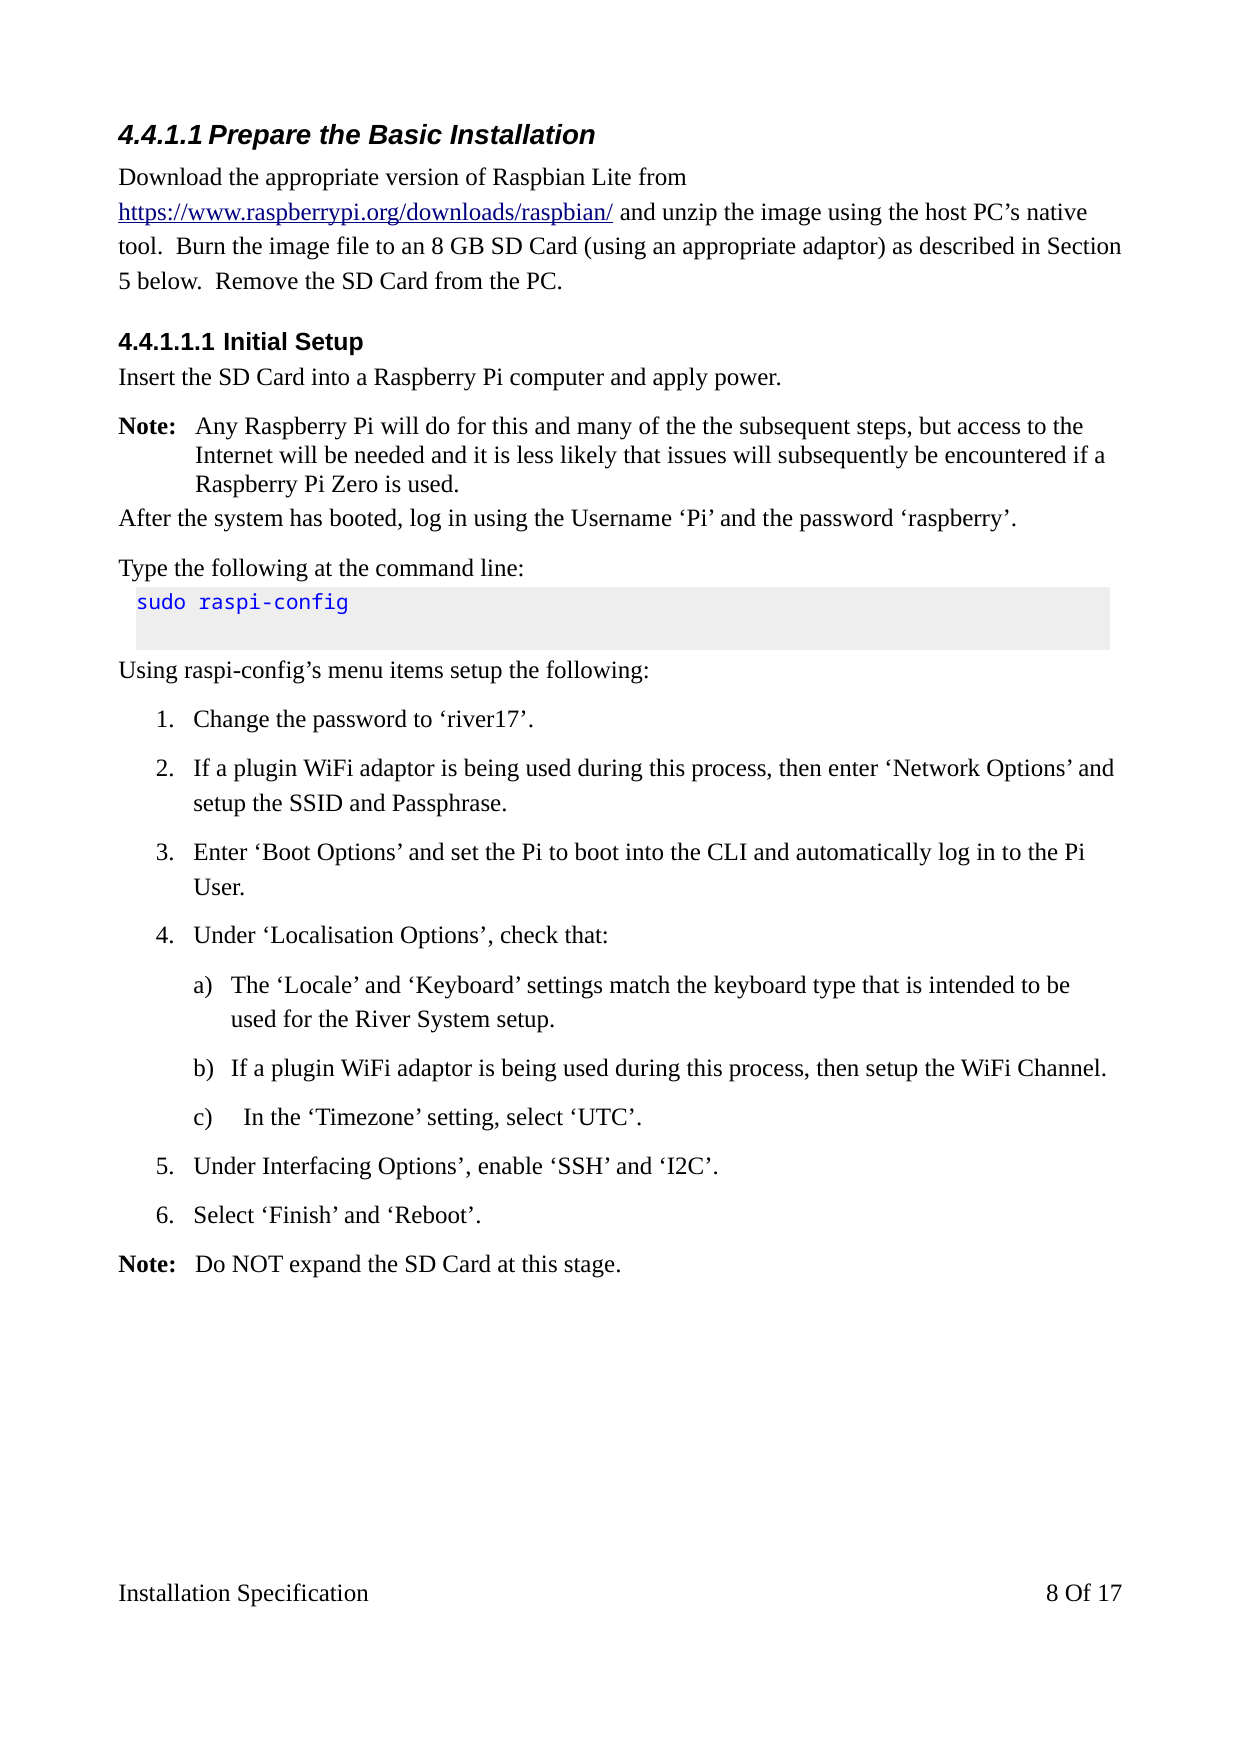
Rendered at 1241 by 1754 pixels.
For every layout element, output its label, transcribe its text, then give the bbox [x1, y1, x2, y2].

list Select ‘Finish’ and ‘Reboot’. [156, 1200, 1122, 1229]
text Using raspi-config’s menu items setup the following: [118, 655, 1122, 684]
text Note: Any Raspberry Pi will do for this and many of the the subsequent steps, but access to the Internet will be needed and it is less likely that issues will subsequently be encountered if a Raspberry Pi Zero is used. [118, 411, 1122, 498]
list If a plugin WiFi adaptor is being used during this process, then enter ‘Network Options’ and setup the SSID and Passphrase. [156, 753, 1122, 817]
list Under Interfacing Options’, enable ‘SSH’ and ‘I2C’. [156, 1151, 1122, 1180]
list If a plugin WiFi adaptor is being used during this process, then setup the WiFi Channel. [193, 1053, 1122, 1082]
text Download the appropriate version of Raspbian Lite from https://www.raspberrypi.org/downloads/raspbian/ and unzip the image using the host PC’s native tool. Burn the image file to an 8 GB SD Card (using an appropriate adaptor) as described in Section 5 below. Remove the SD Card from the PC. [118, 162, 1122, 295]
text After the system has booted, log in using the Username ‘Pi’ and the password ‘raspberry’. [118, 503, 1122, 532]
text Insert the SD Card into a Raspberry Pi computer and apply power. [118, 362, 1122, 391]
text Type the following at the command line: [118, 553, 1122, 581]
text sudo raspi-config [136, 587, 1110, 616]
list The ‘Locale’ and ‘Keyboard’ settings match the keyboard type that is intended to be used for the River System setup. [193, 970, 1122, 1033]
list In the ‘Timezone’ setting, select ‘UTC’. [193, 1102, 1122, 1131]
text Note: Do NOT expand the SD Card at this stage. [118, 1249, 1122, 1278]
list Under ‘Localisation Options’, check that: [156, 921, 1122, 949]
list Enter ‘Boot Options’ and set the Pi to boot into the CLI and automatically log in to the Pi User. [156, 837, 1122, 900]
list Change the password to ‘river17’. [156, 704, 1122, 733]
subtitle Prepare the Basic Installation [118, 118, 1122, 150]
subtitle Initial Setup [118, 327, 1122, 356]
